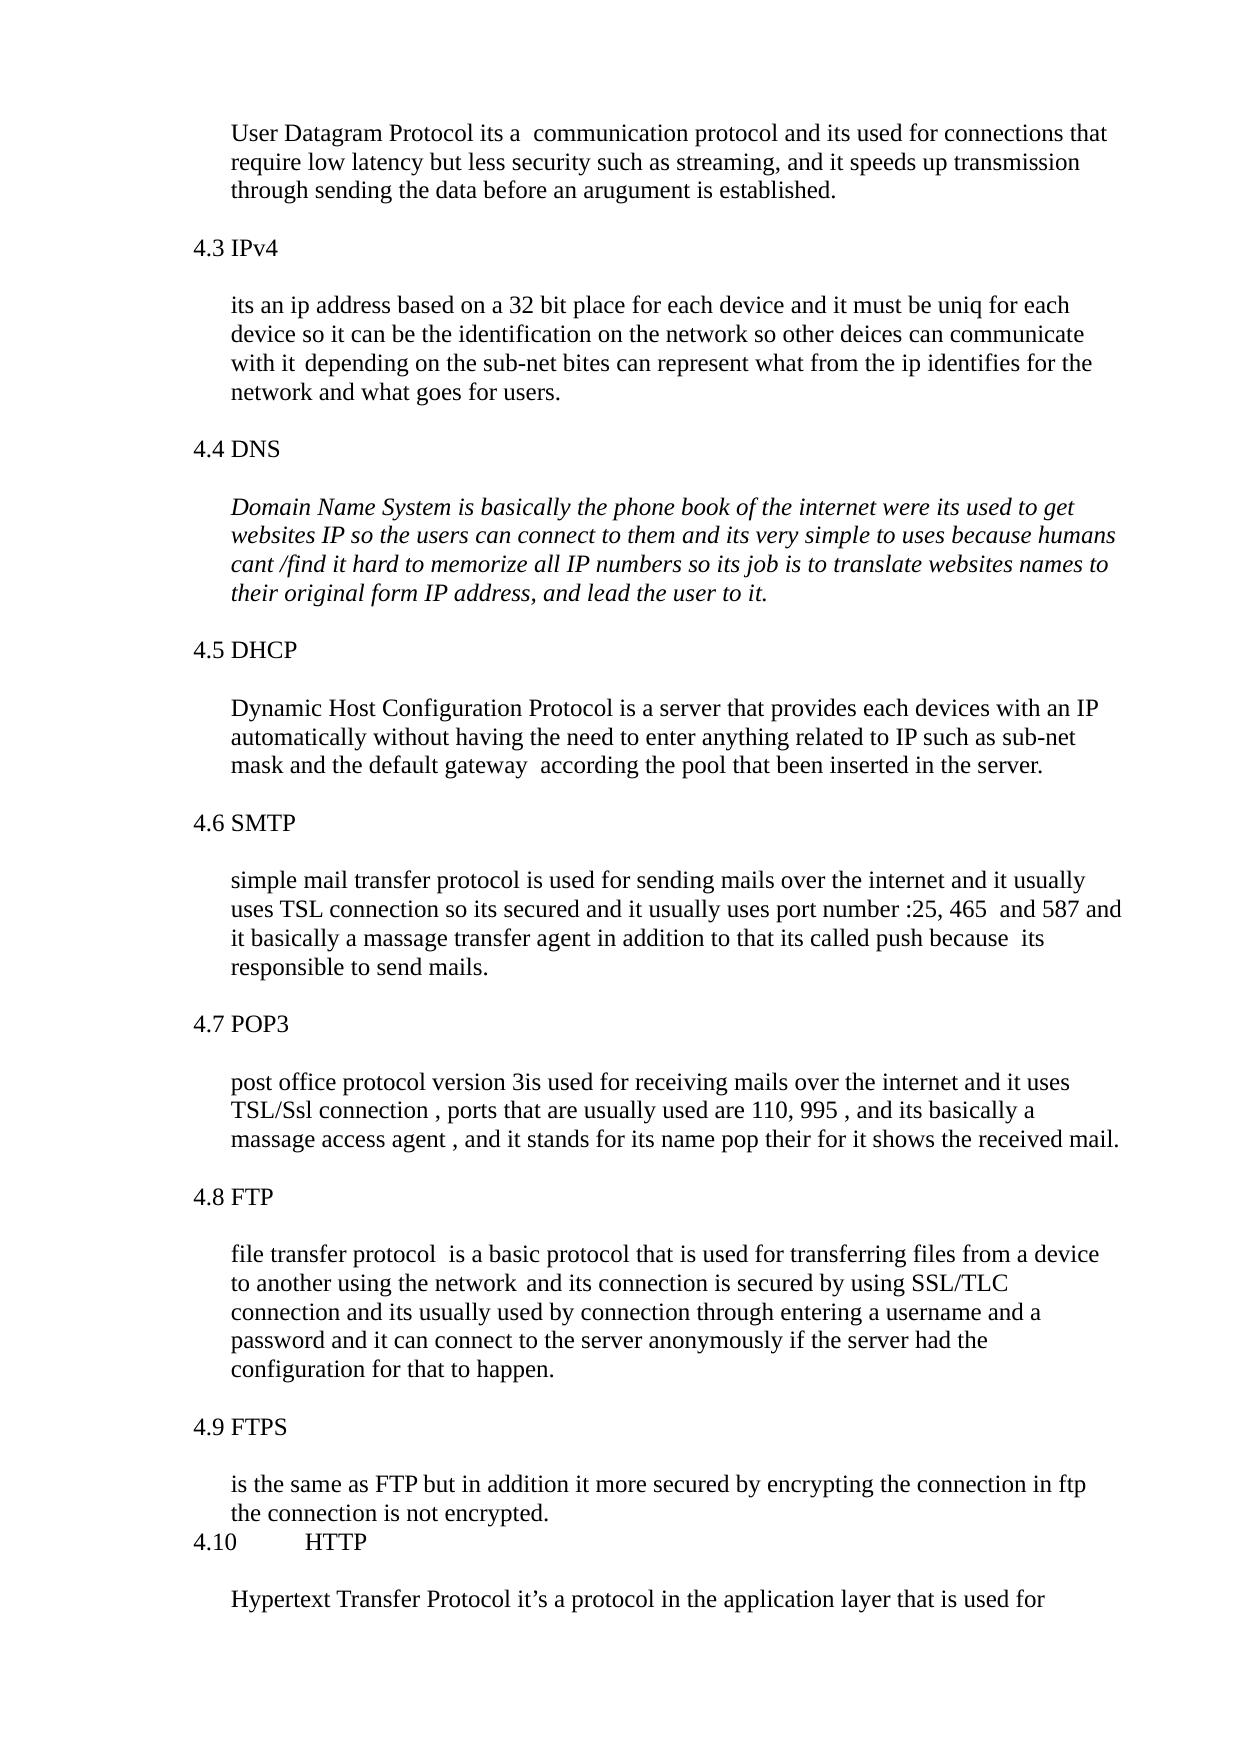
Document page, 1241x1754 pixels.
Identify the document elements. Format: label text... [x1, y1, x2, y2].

list SMTP simple mail transfer protocol is used for sending mails over the internet and it usually uses TSL connection so its secured and it usually uses port number :25, 465 and 587 and it basically a massage transfer agent in addition to that its called push because its responsible to send mails. [193, 808, 1122, 1009]
list FTP file transfer protocol is a basic protocol that is used for transferring files from a device to another using the network and its connection is secured by using SSL/TLC connection and its usually used by connection through entering a username and a password and it can connect to the server anonymously if the server had the configuration for that to happen. [193, 1182, 1122, 1412]
list FTPS is the same as FTP but in addition it more secured by encrypting the connection in ftp the connection is not encrypted. [193, 1412, 1122, 1527]
list POP3 post office protocol version 3is used for receiving mails over the internet and it uses TSL/Ssl connection , ports that are usually used are 110, 995 , and its basically a massage access agent , and it stands for its name pop their for it shows the received mail. [193, 1009, 1122, 1182]
list HTTP Hypertext Transfer Protocol it’s a protocol in the application layer that is used for [193, 1527, 1122, 1613]
list DHCP Dynamic Host Configuration Protocol is a server that provides each devices with an IP automatically without having the need to enter anything related to IP such as sub-net mask and the default gateway according the pool that been inserted in the server. [193, 636, 1122, 808]
list User Datagram Protocol its a communication protocol and its used for connections that require low latency but less security such as streaming, and it speeds up transmission through sending the data before an arugument is established. [193, 118, 1122, 233]
list IPv4 its an ip address based on a 32 bit place for each device and it must be uniq for each device so it can be the identification on the network so other deices can communicate with it depending on the sub-net bites can represent what from the ip identifies for the network and what goes for users. [193, 233, 1122, 434]
list DNS Domain Name System is basically the phone book of the internet were its used to get websites IP so the users can connect to them and its very simple to uses because humans cant /find it hard to memorize all IP numbers so its job is to translate websites names to their original form IP address, and lead the user to it. [193, 434, 1122, 636]
